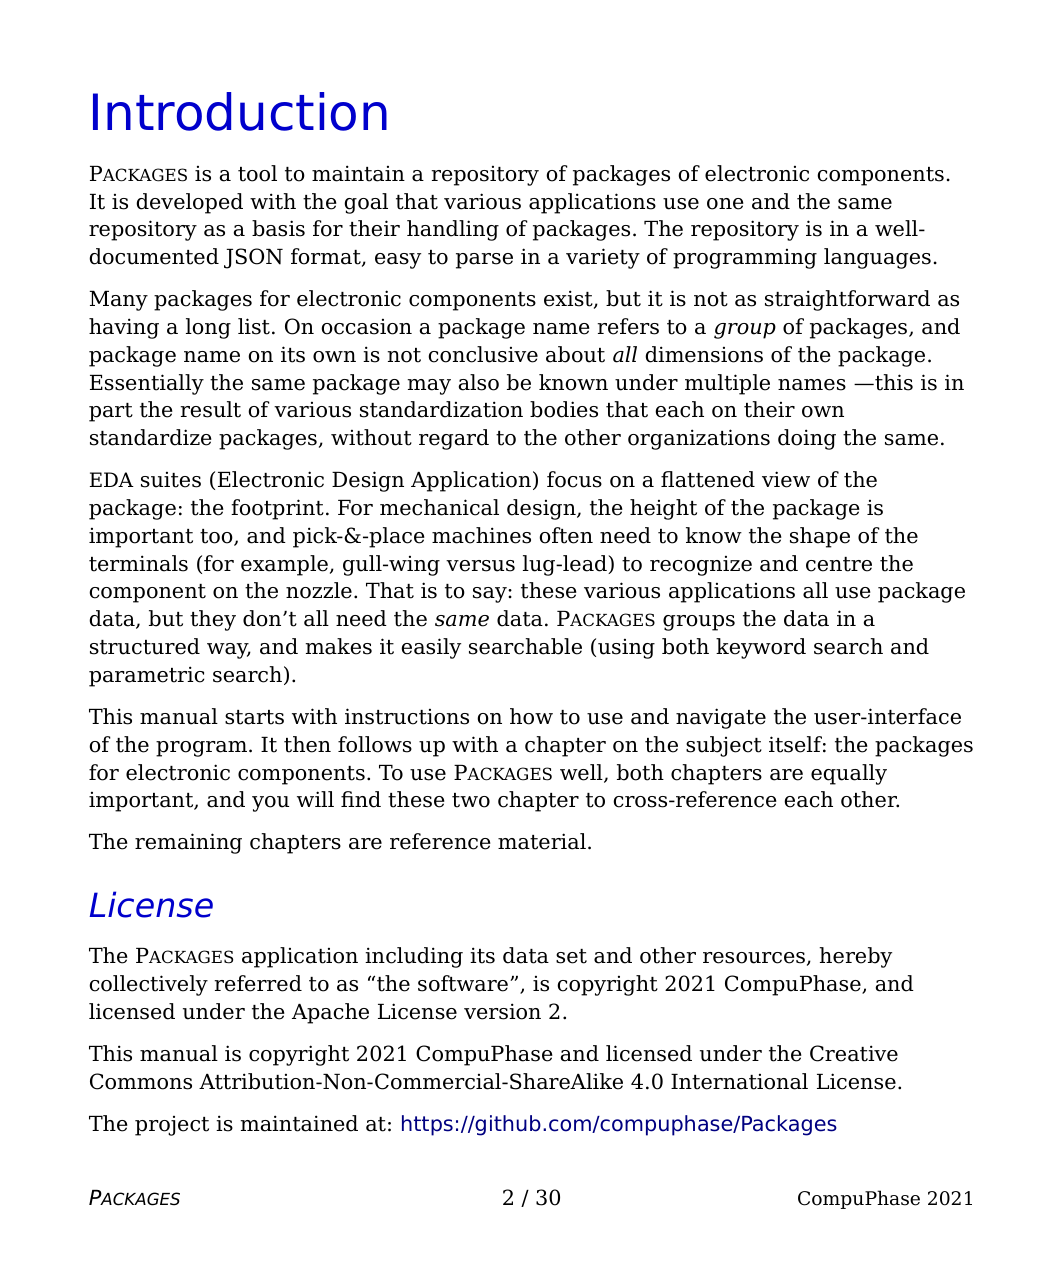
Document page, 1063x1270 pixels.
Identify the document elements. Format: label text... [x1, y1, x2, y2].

text The project is maintained at: https://github.com/compuphase/Packages [88, 1112, 974, 1136]
text The remaining chapters are reference material. [88, 830, 974, 855]
text Many packages for electronic components exist, but it is not as straightforward as having a long list. On occasion a package name refers to a group of packages, and package name on its own is not conclusive about all dimensions of the package. Essentially the same package may also be known under multiple names —this is in part the result of various standardization bodies that each on their own standardize packages, without regard to the other organizations doing the same. [88, 287, 974, 451]
text This manual starts with instructions on how to use and navigate the user-interface of the program. It then follows up with a chapter on the subject itself: the packages for electronic components. To use Packages well, both chapters are equally important, and you will find these two chapter to cross-reference each other. [88, 705, 974, 813]
subtitle License [88, 886, 974, 925]
text Packages is a tool to maintain a repository of packages of electronic components. It is developed with the goal that various applications use one and the same repository as a basis for their handling of packages. The repository is in a well-documented JSON format, easy to parse in a variety of programming languages. [88, 162, 974, 269]
text This manual is copyright 2021 CompuPhase and licensed under the Creative Commons Attribution-Non-Commercial-ShareAlike 4.0 International License. [88, 1042, 974, 1094]
text EDA suites (Electronic Design Application) focus on a flattened view of the package: the footprint. For mechanical design, the height of the package is important too, and pick-&-place machines often need to know the shape of the terminals (for example, gull-wing versus lug-lead) to recognize and centre the component on the nozzle. That is to say: these various applications all use package data, but they don’t all need the same data. Packages groups the data in a structured way, and makes it easily searchable (using both keyword search and parametric search). [88, 468, 974, 687]
text The Packages application including its data set and other resources, hereby collectively referred to as “the software”, is copyright 2021 CompuPhase, and licensed under the Apache License version 2. [88, 944, 974, 1024]
subtitle Introduction [88, 84, 974, 142]
